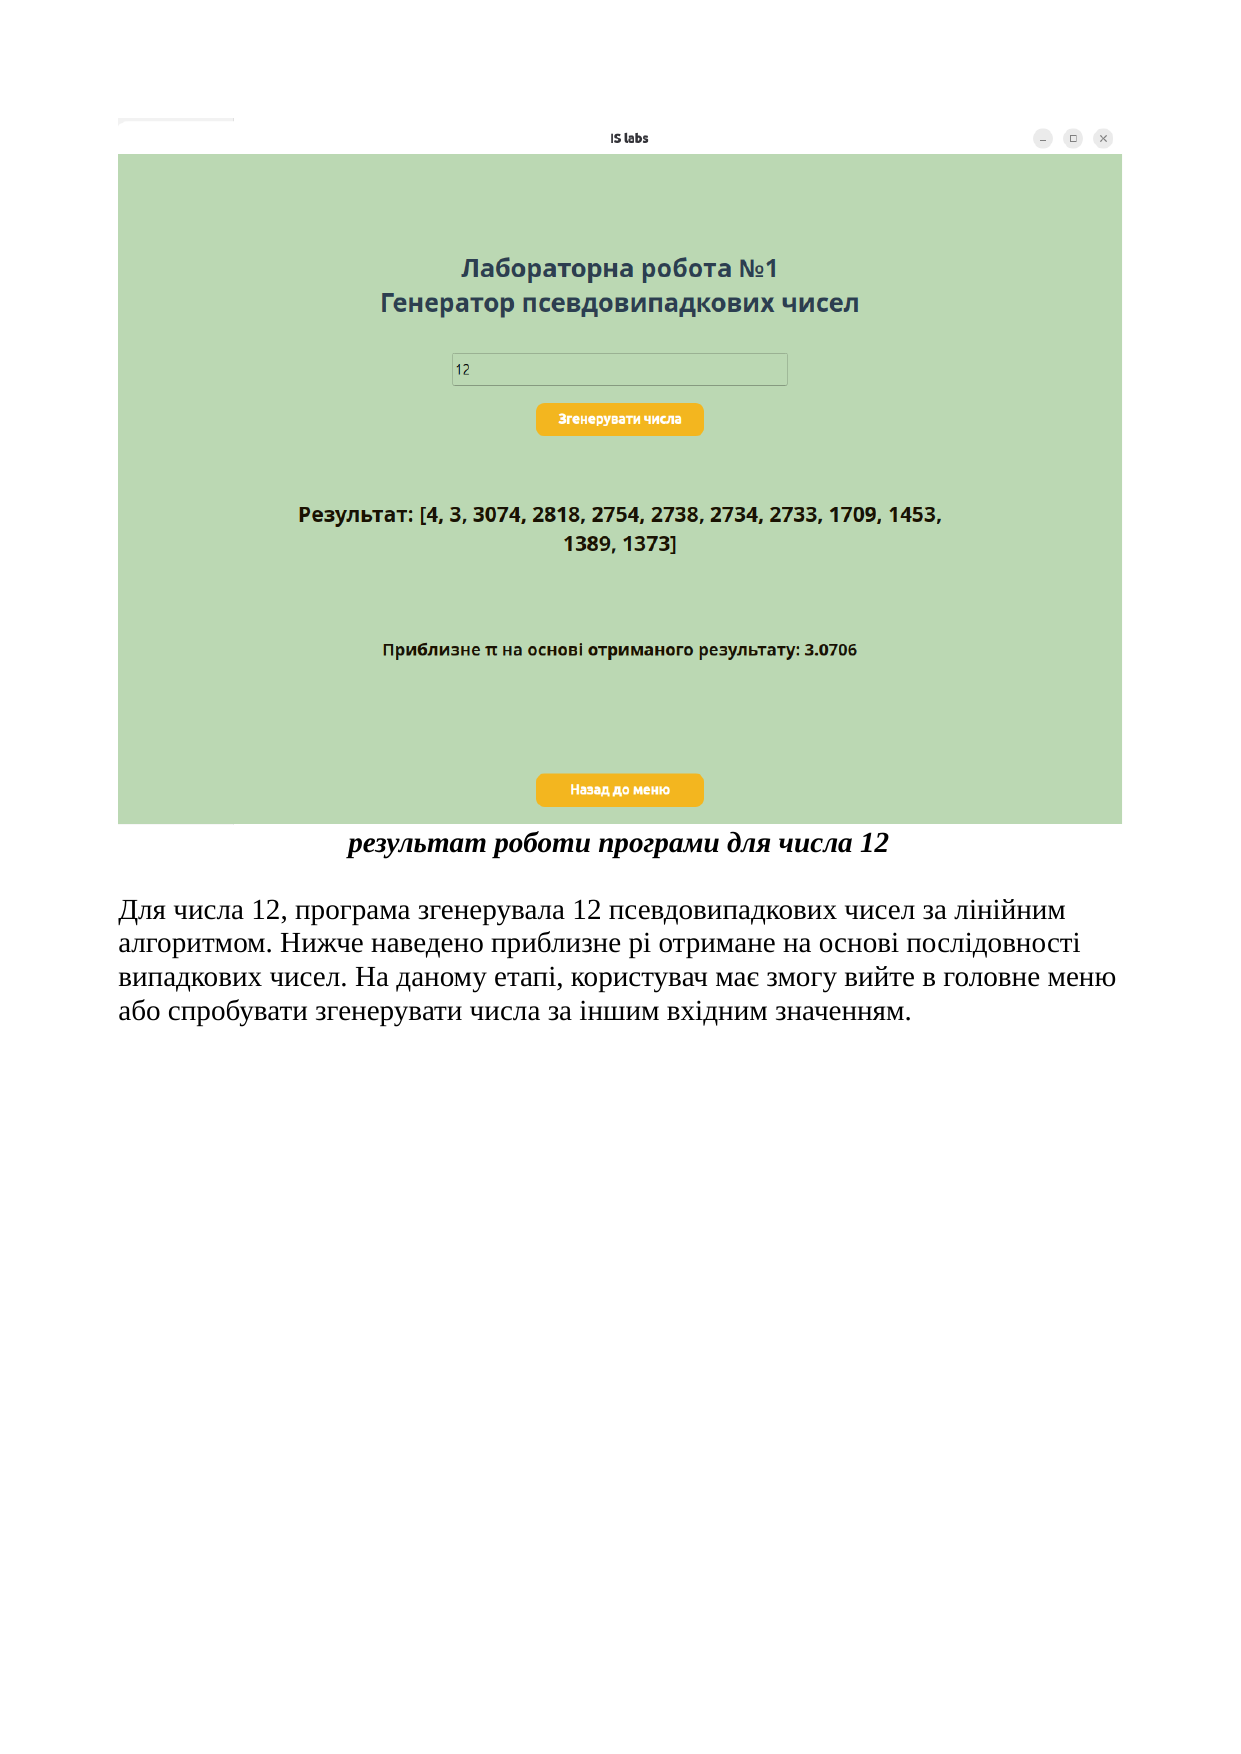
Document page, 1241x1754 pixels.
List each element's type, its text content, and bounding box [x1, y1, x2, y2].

picture [118, 118, 1123, 825]
text Для числа 12, програма згенерувала 12 псевдовипадкових чисел за лінійним алгоритмом. Нижче наведено приблизне pi отримане на основі послідовності випадкових чисел. На даному етапі, користувач має змогу вийте в головне меню або спробувати згенерувати числа за іншим вхідним значенням. [118, 892, 1122, 1026]
text результат роботи програми для числа 12 [118, 825, 1122, 858]
